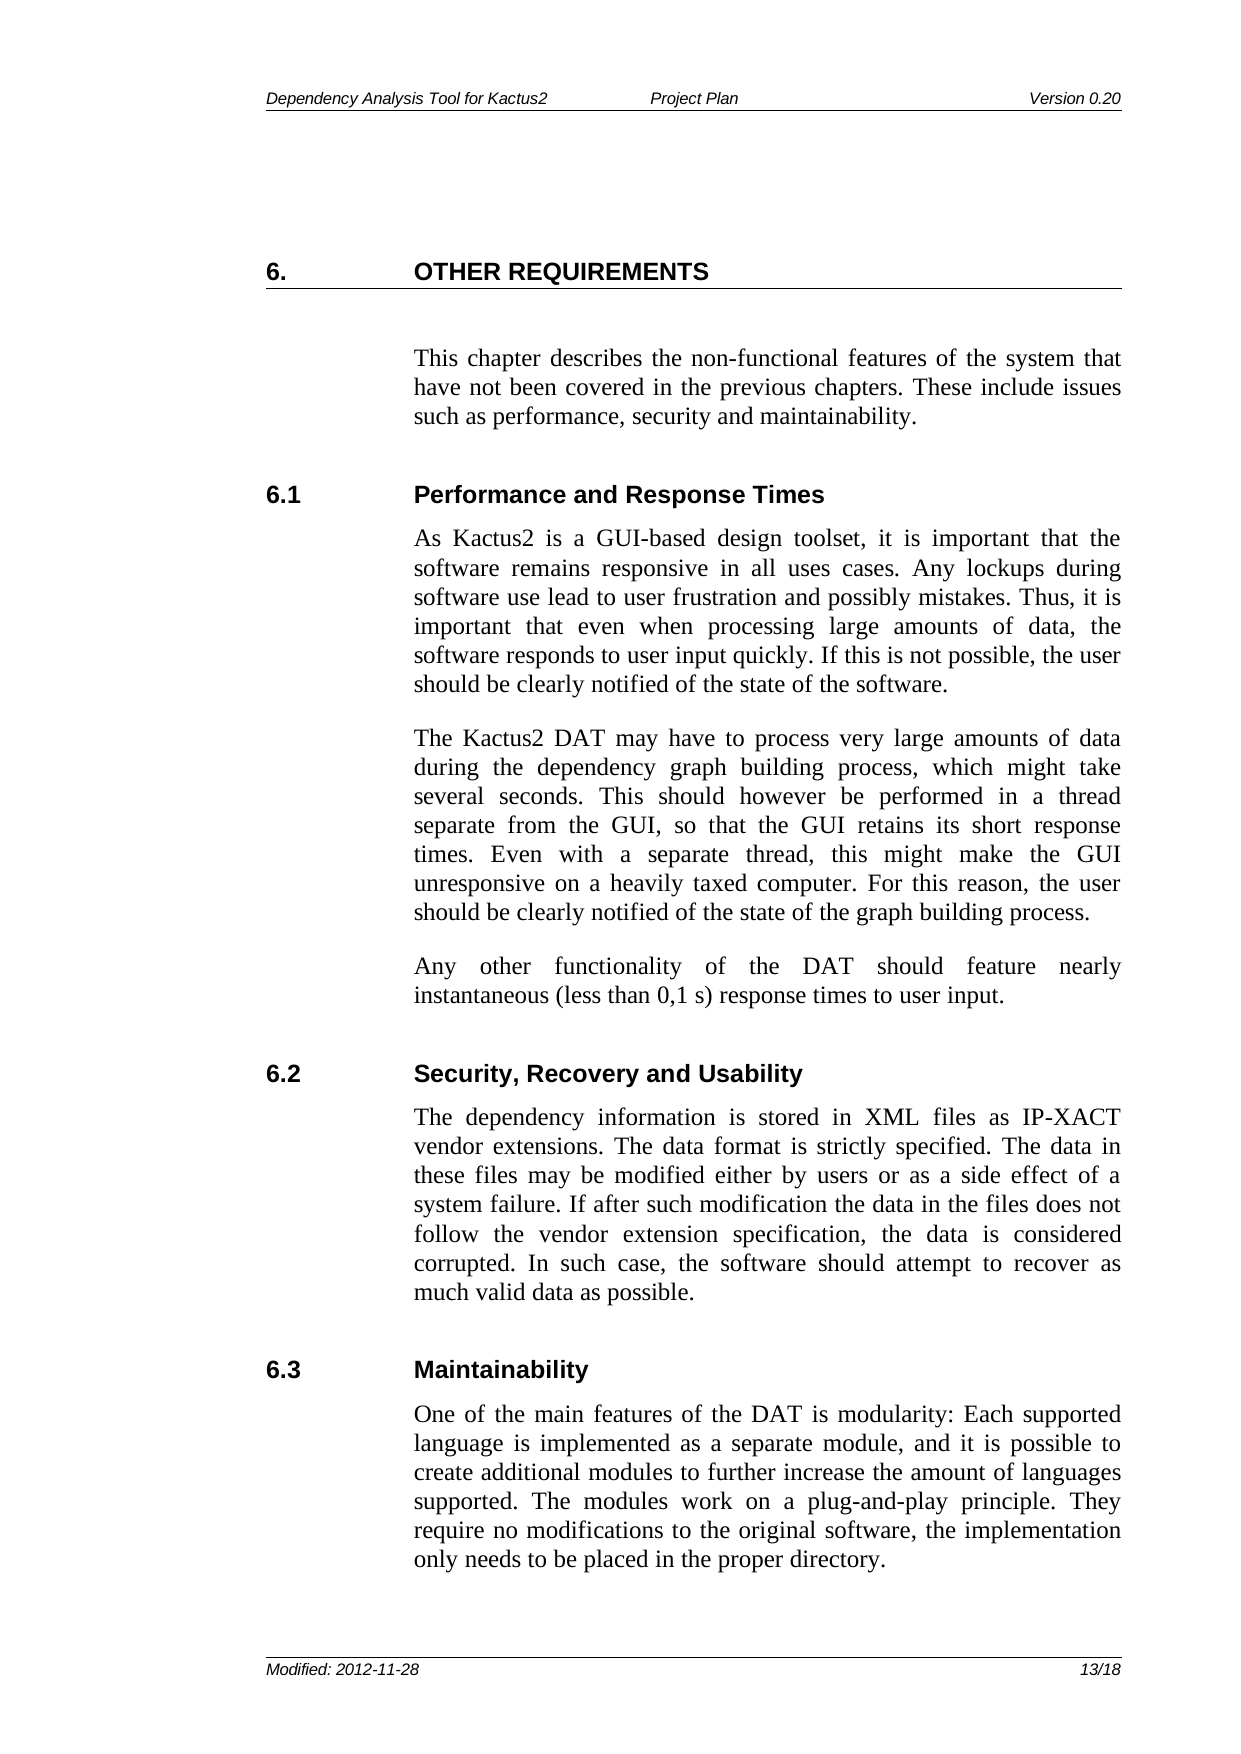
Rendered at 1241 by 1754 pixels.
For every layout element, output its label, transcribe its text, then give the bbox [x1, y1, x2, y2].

text Any other functionality of the DAT should feature nearly instantaneous (less than 0,1 s) response times to user input. [413, 951, 1122, 1009]
text The Kactus2 DAT may have to process very large amounts of data during the dependency graph building process, which might take several seconds. This should however be performed in a thread separate from the GUI, so that the GUI retains its short response times. Even with a separate thread, this might make the GUI unresponsive on a heavily taxed computer. For this reason, the user should be clearly notified of the state of the graph building process. [413, 722, 1122, 926]
text The dependency information is stored in XML files as IP-XACT vendor extensions. The data format is strictly specified. The data in these files may be modified either by users or as a side effect of a system failure. If after such modification the data in the files does not follow the vendor extension specification, the data is considered corrupted. In such case, the software should attempt to recover as much valid data as possible. [413, 1102, 1122, 1306]
subtitle Performance and Response Times [266, 480, 1122, 509]
subtitle Other Requirements [266, 257, 1122, 288]
text This chapter describes the non-functional features of the system that have not been covered in the previous chapters. These include issues such as performance, security and maintainability. [413, 343, 1122, 430]
text One of the main features of the DAT is modularity: Each supported language is implemented as a separate module, and it is possible to create additional modules to further increase the amount of languages supported. The modules work on a plug-and-play principle. They require no modifications to the original software, the implementation only needs to be placed in the proper directory. [413, 1399, 1122, 1573]
subtitle Maintainability [266, 1355, 1122, 1384]
text As Kactus2 is a GUI-based design toolset, it is important that the software remains responsive in all uses cases. Any lockups during software use lead to user frustration and possibly mistakes. Thus, it is important that even when processing large amounts of data, the software responds to user input quickly. If this is not possible, the user should be clearly notified of the state of the software. [413, 523, 1122, 698]
subtitle Security, Recovery and Usability [266, 1059, 1122, 1088]
